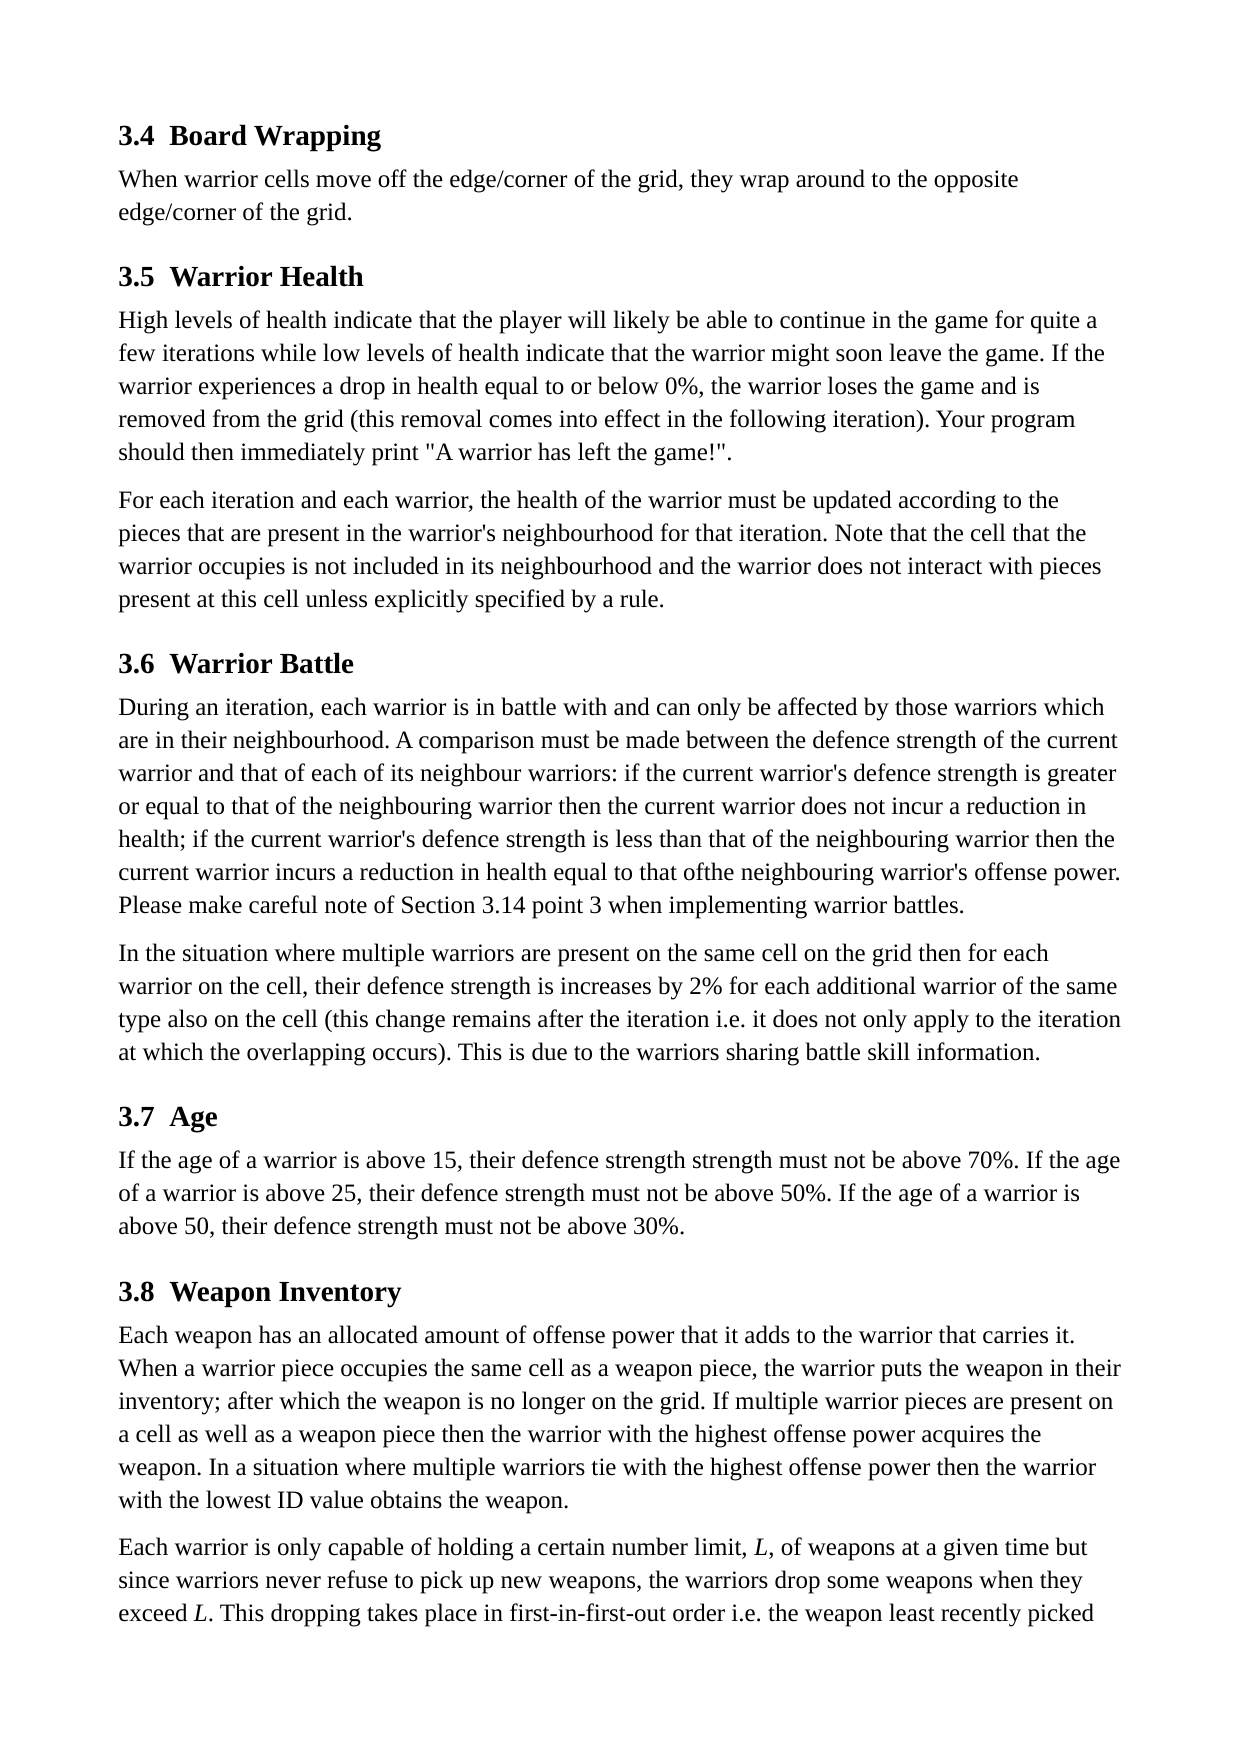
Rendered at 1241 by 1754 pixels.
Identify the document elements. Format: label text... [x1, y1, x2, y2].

text When warrior cells move off the edge/corner of the grid, they wrap around to the opposite edge/corner of the grid. [118, 164, 1122, 226]
text For each iteration and each warrior, the health of the warrior must be updated according to the pieces that are present in the warrior's neighbourhood for that iteration. Note that the cell that the warrior occupies is not included in its neighbourhood and the warrior does not interact with pieces present at this cell unless explicitly specified by a rule. [118, 485, 1122, 613]
subtitle 3.4 Board Wrapping [118, 118, 1122, 152]
text Each weapon has an allocated amount of offense power that it adds to the warrior that carries it. When a warrior piece occupies the same cell as a weapon piece, the warrior puts the weapon in their inventory; after which the weapon is no longer on the grid. If multiple warrior pieces are present on a cell as well as a weapon piece then the warrior with the highest offense power acquires the weapon. In a situation where multiple warriors tie with the highest offense power then the warrior with the lowest ID value obtains the weapon. [118, 1320, 1122, 1513]
text In the situation where multiple warriors are present on the same cell on the grid then for each warrior on the cell, their defence strength is increases by 2% for each additional warrior of the same type also on the cell (this change remains after the iteration i.e. it does not only apply to the iteration at which the overlapping occurs). This is due to the warriors sharing battle skill information. [118, 938, 1122, 1066]
subtitle 3.8 Weapon Inventory [118, 1274, 1122, 1307]
text Each warrior is only capable of holding a certain number limit, L, of weapons at a given time but since warriors never refuse to pick up new weapons, the warriors drop some weapons when they exceed L. This dropping takes place in first-in-first-out order i.e. the weapon least recently picked [118, 1532, 1122, 1627]
subtitle 3.6 Warrior Battle [118, 646, 1122, 680]
text During an iteration, each warrior is in battle with and can only be affected by those warriors which are in their neighbourhood. A comparison must be made between the defence strength of the current warrior and that of each of its neighbour warriors: if the current warrior's defence strength is greater or equal to that of the neighbouring warrior then the current warrior does not incur a reduction in health; if the current warrior's defence strength is less than that of the neighbouring warrior then the current warrior incurs a reduction in health equal to that ofthe neighbouring warrior's offense power. Please make careful note of Section 3.14 point 3 when implementing warrior battles. [118, 692, 1122, 919]
text If the age of a warrior is above 15, their defence strength strength must not be above 70%. If the age of a warrior is above 25, their defence strength must not be above 50%. If the age of a warrior is above 50, their defence strength must not be above 30%. [118, 1145, 1122, 1240]
text High levels of health indicate that the player will likely be able to continue in the game for quite a few iterations while low levels of health indicate that the warrior might soon leave the game. If the warrior experiences a drop in health equal to or below 0%, the warrior loses the game and is removed from the grid (this removal comes into effect in the following iteration). Your program should then immediately print "A warrior has left the game!". [118, 305, 1122, 466]
subtitle 3.7 Age [118, 1099, 1122, 1133]
subtitle 3.5 Warrior Health [118, 259, 1122, 293]
